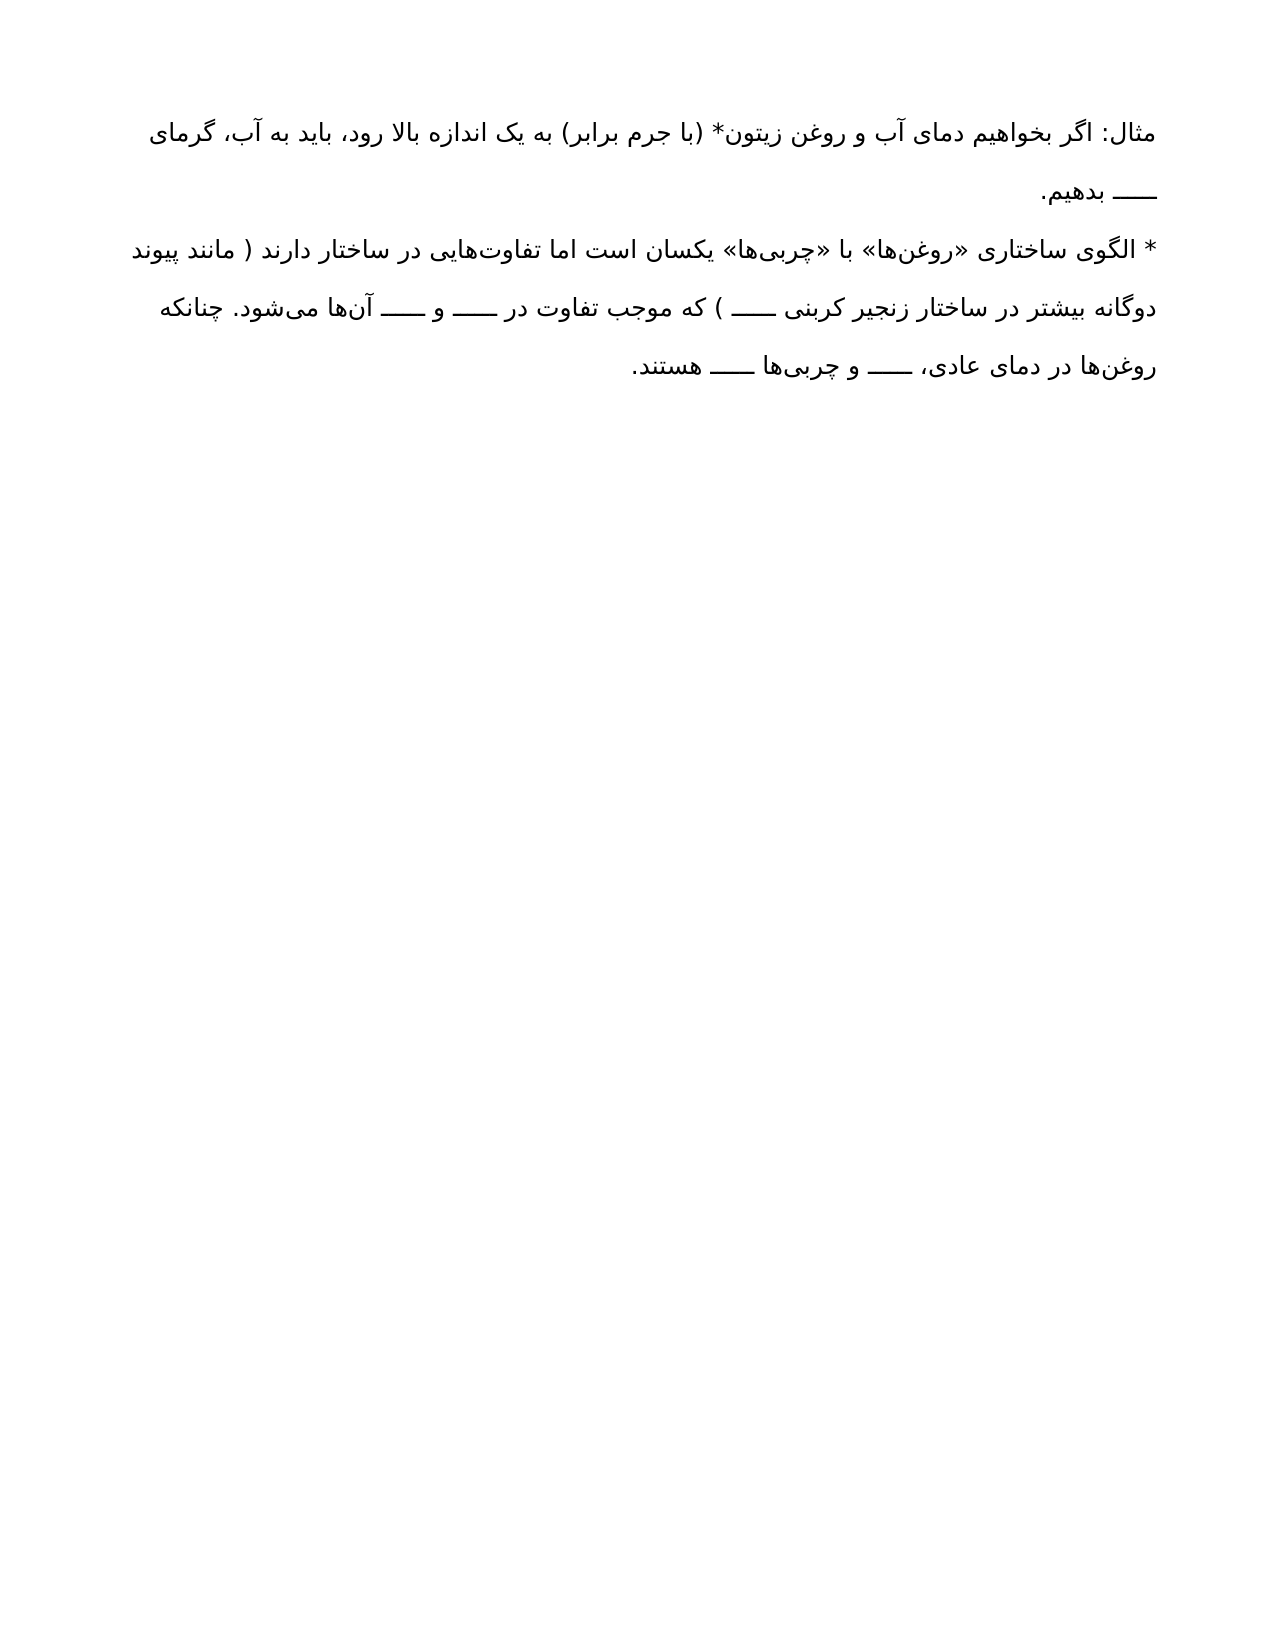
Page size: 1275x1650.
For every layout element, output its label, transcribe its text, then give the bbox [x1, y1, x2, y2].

text * الگوی ساختاری «روغن‌ها» با «چربی‌ها» یکسان است اما تفاوت‌هایی در ساختار دارند ( مانند پیوند دوگانه بیشتر در ساختار زنجیر کربنی ــــــ ) که موجب تفاوت در ــــــ و ــــــ آن‌ها می‌شود. چنانکه روغن‌ها در دمای عادی، ــــــ و چربی‌ها ــــــ هستند. [118, 235, 1157, 381]
text مثال: اگر بخواهیم دمای آب و روغن زیتون* (با جرم برابر) به یک اندازه بالا رود، باید به آب، گرمای ــــــ بدهیم. [118, 118, 1157, 206]
